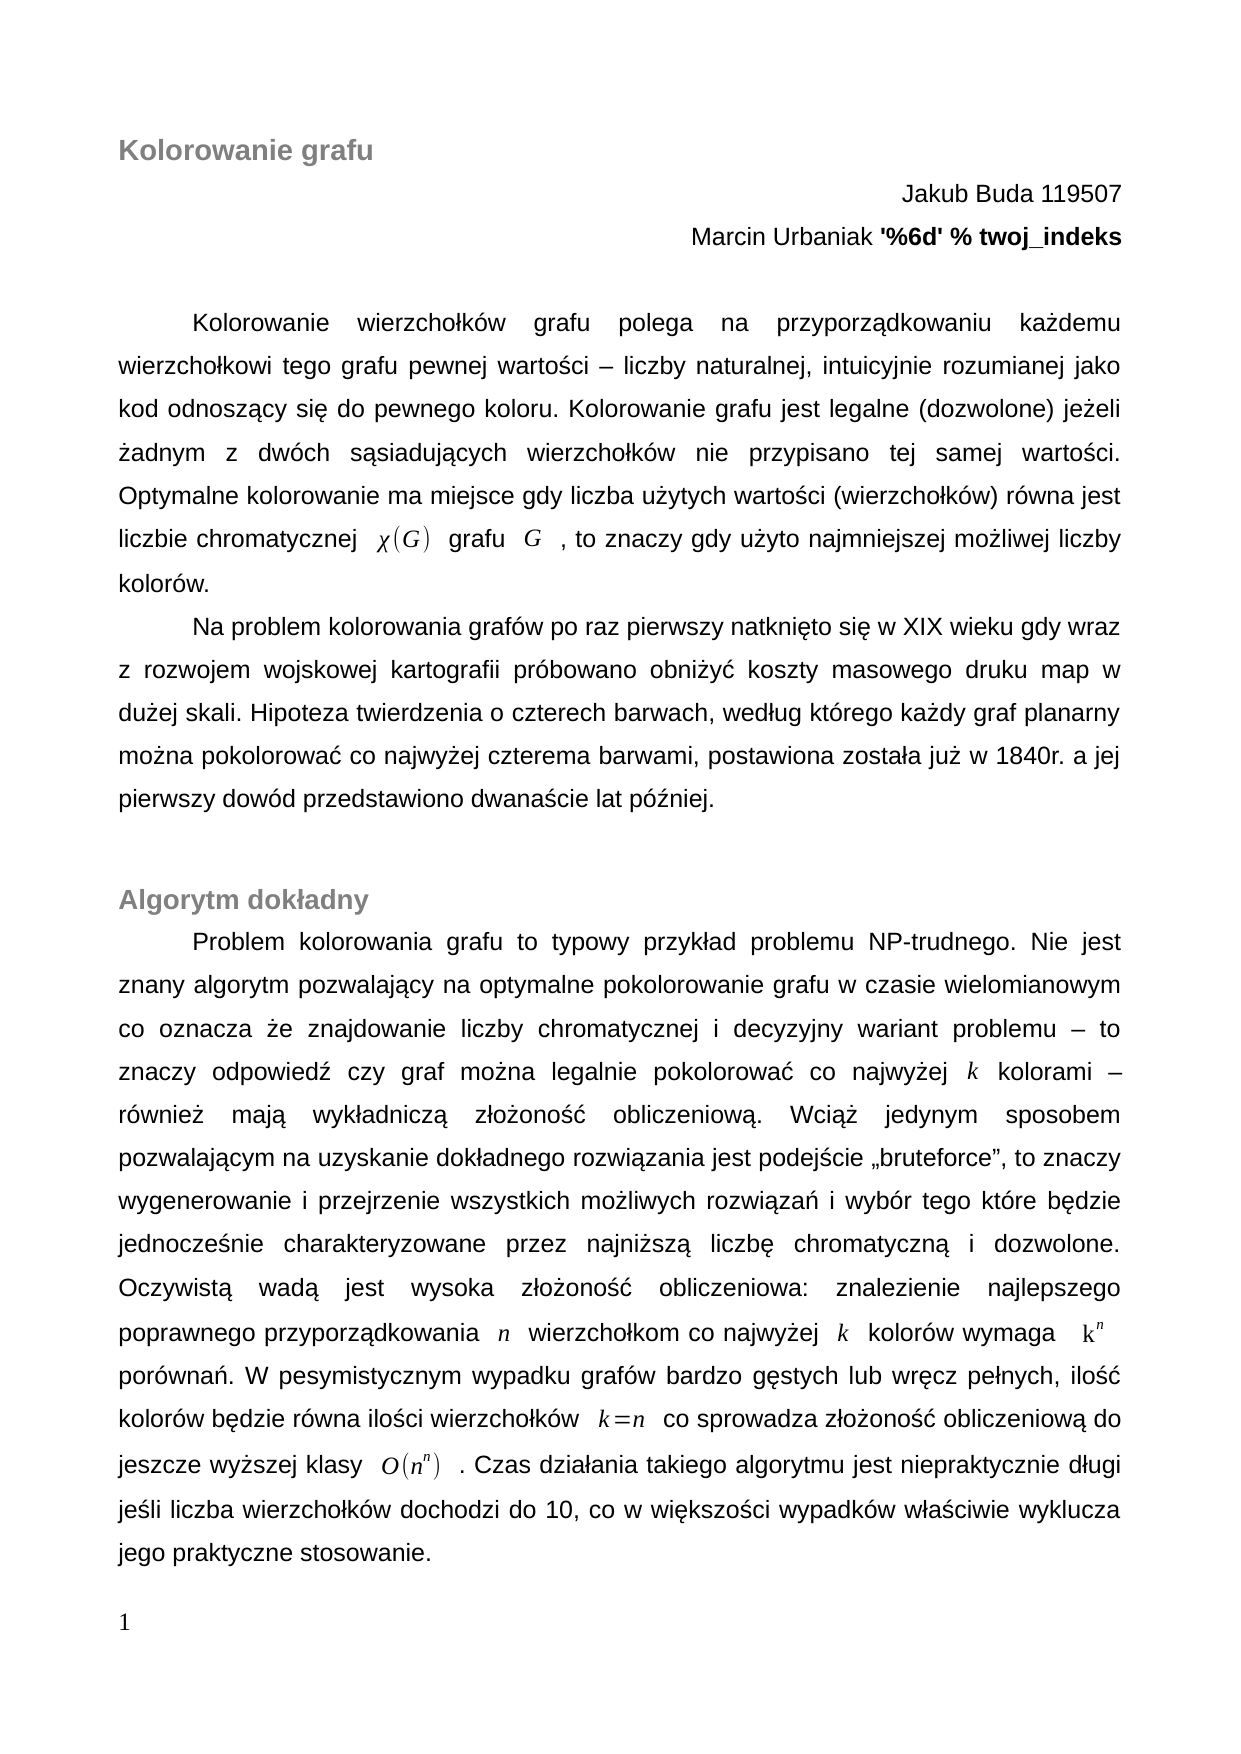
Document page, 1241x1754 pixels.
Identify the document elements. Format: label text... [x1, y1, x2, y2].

text Na problem kolorowania grafów po raz pierwszy natknięto się w XIX wieku gdy wraz z rozwojem wojskowej kartografii próbowano obniżyć koszty masowego druku map w dużej skali. Hipoteza twierdzenia o czterech barwach, według którego każdy graf planarny można pokolorować co najwyżej czterema barwami, postawiona została już w 1840r. a jej pierwszy dowód przedstawiono dwanaście lat później. [118, 612, 1122, 813]
subtitle Algorytm dokładny [118, 883, 1122, 915]
text Problem kolorowania grafu to typowy przykład problemu NP-trudnego. Nie jest znany algorytm pozwalający na optymalne pokolorowanie grafu w czasie wielomianowym co oznacza że znajdowanie liczby chromatycznej i decyzyjny wariant problemu – to znaczy odpowiedź czy graf można legalnie pokolorować co najwyżejkolorami – również mają wykładniczą złożoność obliczeniową. Wciąż jedynym sposobem pozwalającym na uzyskanie dokładnego rozwiązania jest podejście „bruteforce”, to znaczy wygenerowanie i przejrzenie wszystkich możliwych rozwiązań i wybór tego które będzie jednocześnie charakteryzowane przez najniższą liczbę chromatyczną i dozwolone. Oczywistą wadą jest wysoka złożoność obliczeniowa: znalezienie najlepszego poprawnego przyporządkowaniawierzchołkom co najwyżejkolorów wymaga porównań. W pesymistycznym wypadku grafów bardzo gęstych lub wręcz pełnych, ilość kolorów będzie równa ilości wierzchołkówco sprowadza złożoność obliczeniową do jeszcze wyższej klasy. Czas działania takiego algorytmu jest niepraktycznie długi jeśli liczba wierzchołków dochodzi do 10, co w większości wypadków właściwie wyklucza jego praktyczne stosowanie. [118, 927, 1122, 1567]
subtitle Kolorowanie grafu [118, 133, 1122, 166]
text Marcin Urbaniak '%6d' % twoj_indeks [118, 222, 1122, 251]
text Jakub Buda 119507 [118, 179, 1122, 207]
text Kolorowanie wierzchołków grafu polega na przyporządkowaniu każdemu wierzchołkowi tego grafu pewnej wartości – liczby naturalnej, intuicyjnie rozumianej jako kod odnoszący się do pewnego koloru. Kolorowanie grafu jest legalne (dozwolone) jeżeli żadnym z dwóch sąsiadujących wierzchołków nie przypisano tej samej wartości. Optymalne kolorowanie ma miejsce gdy liczba użytych wartości (wierzchołków) równa jest liczbie chromatycznejgrafu, to znaczy gdy użyto najmniejszej możliwej liczby kolorów. [118, 308, 1122, 597]
